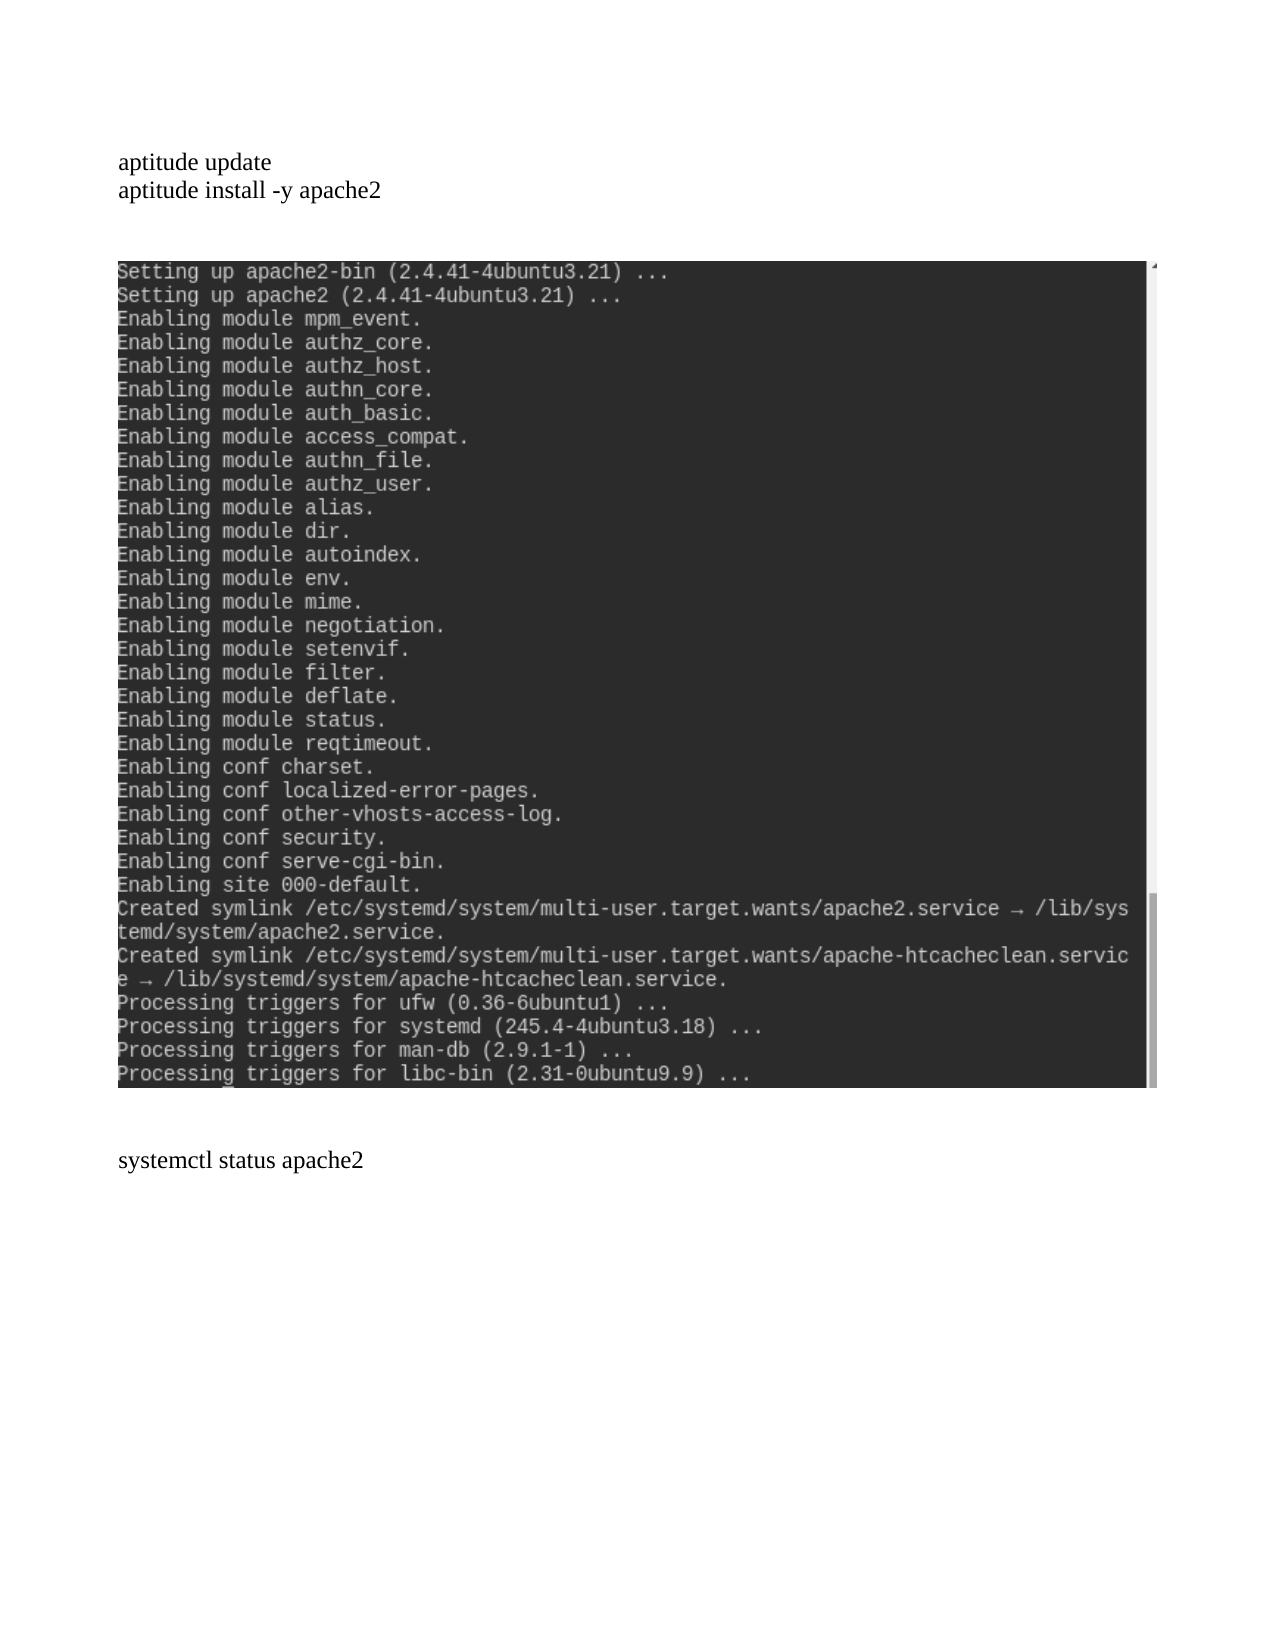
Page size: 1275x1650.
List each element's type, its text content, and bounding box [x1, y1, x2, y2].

picture [118, 261, 1157, 1088]
text aptitude update [118, 147, 1157, 176]
text aptitude install -y apache2 [118, 176, 1157, 204]
text systemctl status apache2 [118, 1145, 1157, 1173]
